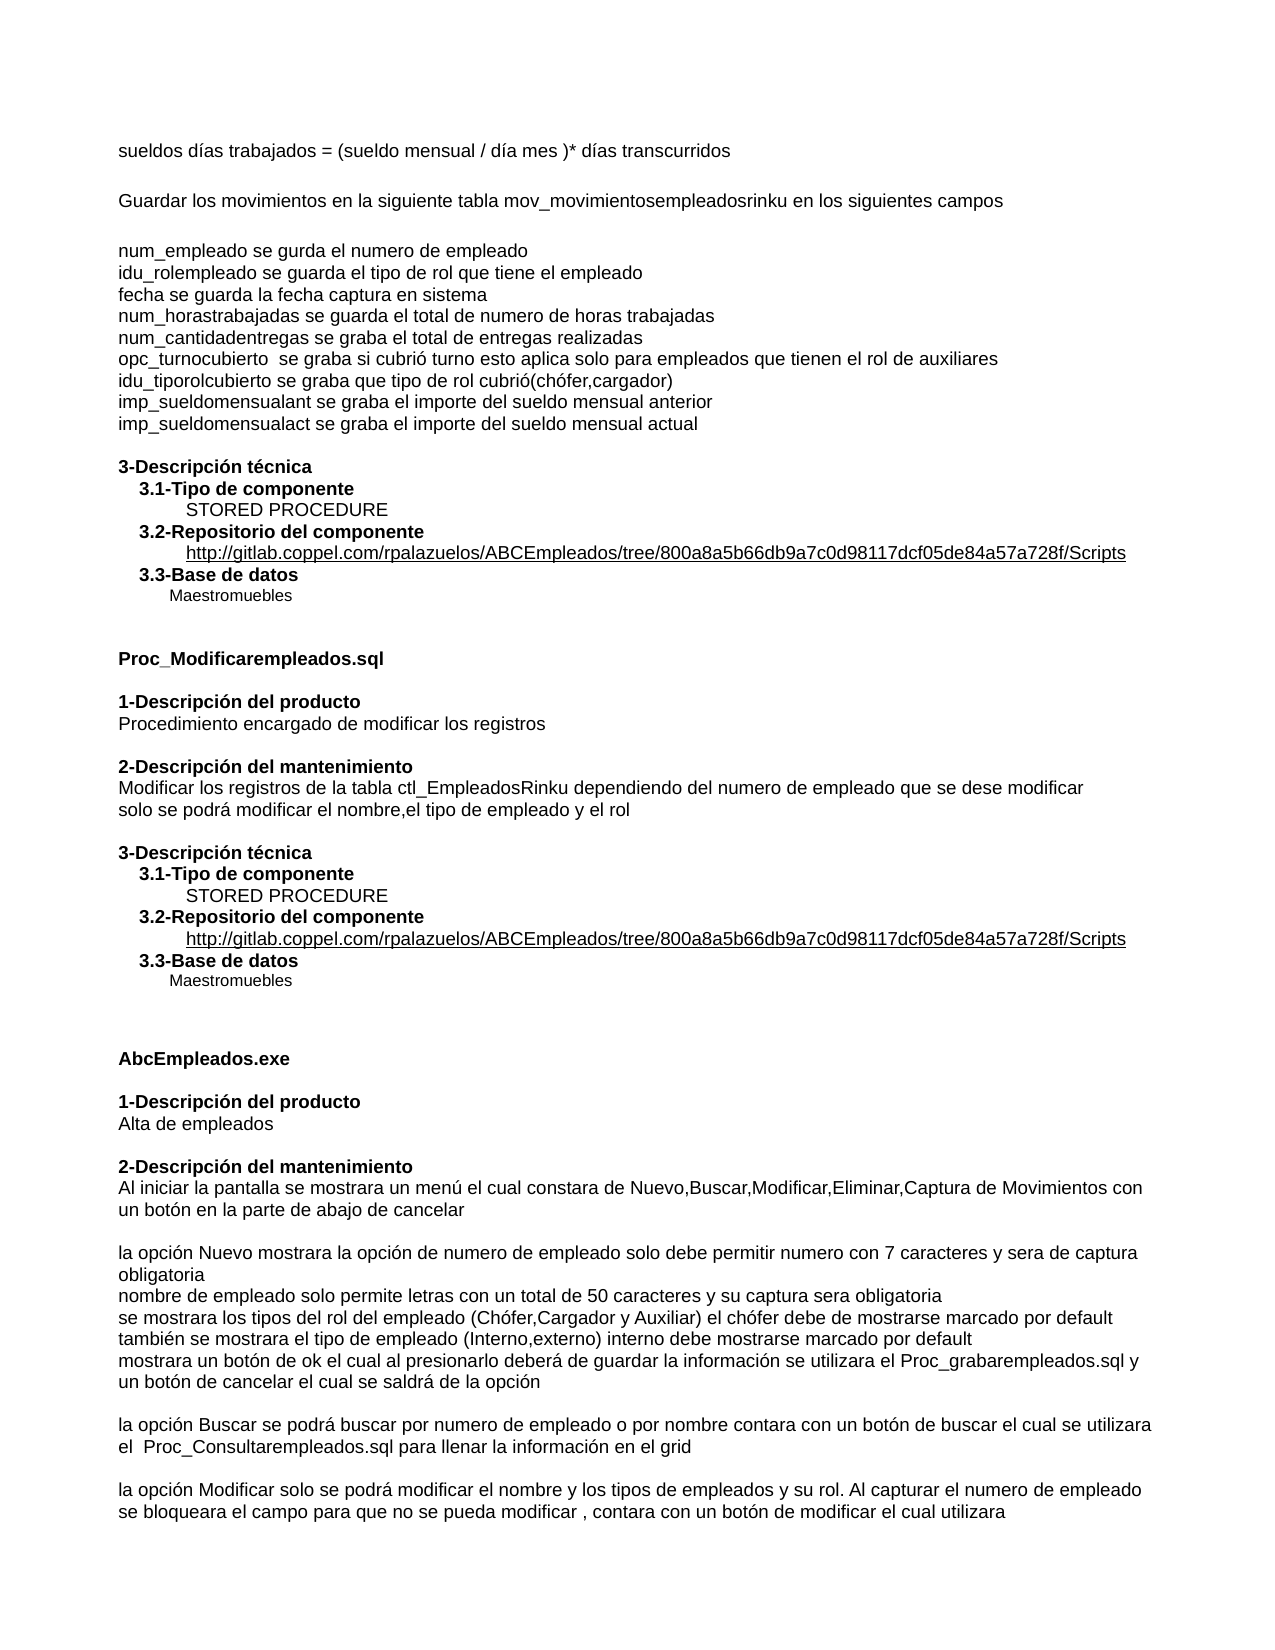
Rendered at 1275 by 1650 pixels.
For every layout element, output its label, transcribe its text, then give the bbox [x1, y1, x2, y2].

text imp_sueldomensualact se graba el importe del sueldo mensual actual [118, 413, 1157, 434]
text 2-Descripción del mantenimiento [118, 755, 1157, 777]
text STORED PROCEDURE [118, 885, 1157, 906]
text http://gitlab.coppel.com/rpalazuelos/ABCEmpleados/tree/800a8a5b66db9a7c0d98117dcf05de84a57a728f/Scripts [118, 928, 1157, 949]
text 3.1-Tipo de componente [118, 477, 1157, 499]
text Modificar los registros de la tabla ctl_EmpleadosRinku dependiendo del numero de empleado que se dese modificar [118, 777, 1157, 798]
text sueldos días trabajados = (sueldo mensual / día mes )* días transcurridos [118, 140, 1157, 161]
text idu_rolempleado se guarda el tipo de rol que tiene el empleado [118, 262, 1157, 283]
text http://gitlab.coppel.com/rpalazuelos/ABCEmpleados/tree/800a8a5b66db9a7c0d98117dcf05de84a57a728f/Scripts [118, 542, 1157, 564]
text solo se podrá modificar el nombre,el tipo de empleado y el rol [118, 798, 1157, 820]
text 3.3-Base de datos [118, 949, 1157, 971]
text fecha se guarda la fecha captura en sistema [118, 283, 1157, 305]
text 3-Descripción técnica [118, 842, 1157, 863]
text mostrara un botón de ok el cual al presionarlo deberá de guardar la información se utilizara el Proc_grabarempleados.sql y un botón de cancelar el cual se saldrá de la opción [118, 1349, 1157, 1393]
text 1-Descripción del producto [118, 691, 1157, 712]
text Procedimiento encargado de modificar los registros [118, 712, 1157, 734]
text imp_sueldomensualant se graba el importe del sueldo mensual anterior [118, 391, 1157, 413]
text AbcEmpleados.exe [118, 1048, 1157, 1069]
text también se mostrara el tipo de empleado (Interno,externo) interno debe mostrarse marcado por default [118, 1328, 1157, 1349]
text num_cantidadentregas se graba el total de entregas realizadas [118, 327, 1157, 348]
text 1-Descripción del producto [118, 1091, 1157, 1112]
text 3.1-Tipo de componente [118, 863, 1157, 885]
text Guardar los movimientos en la siguiente tabla mov_movimientosempleadosrinku en los siguientes campos [118, 190, 1157, 212]
text 3.2-Repositorio del componente [118, 906, 1157, 928]
text idu_tiporolcubierto se graba que tipo de rol cubrió(chófer,cargador) [118, 370, 1157, 391]
text la opción Buscar se podrá buscar por numero de empleado o por nombre contara con un botón de buscar el cual se utilizara el Proc_Consultarempleados.sql para llenar la información en el grid [118, 1414, 1157, 1457]
text STORED PROCEDURE [118, 499, 1157, 521]
text opc_turnocubierto se graba si cubrió turno esto aplica solo para empleados que tienen el rol de auxiliares [118, 348, 1157, 370]
text Maestromuebles [118, 585, 1157, 604]
text Proc_Modificarempleados.sql [118, 648, 1157, 669]
text num_empleado se gurda el numero de empleado [118, 240, 1157, 262]
text nombre de empleado solo permite letras con un total de 50 caracteres y su captura sera obligatoria [118, 1285, 1157, 1306]
text 3.2-Repositorio del componente [118, 521, 1157, 542]
text 3.3-Base de datos [118, 564, 1157, 585]
text 3-Descripción técnica [118, 456, 1157, 477]
text la opción Nuevo mostrara la opción de numero de empleado solo debe permitir numero con 7 caracteres y sera de captura obligatoria [118, 1242, 1157, 1285]
text se mostrara los tipos del rol del empleado (Chófer,Cargador y Auxiliar) el chófer debe de mostrarse marcado por default [118, 1306, 1157, 1328]
text 2-Descripción del mantenimiento [118, 1156, 1157, 1177]
text Maestromuebles [118, 971, 1157, 990]
text Alta de empleados [118, 1112, 1157, 1134]
text Al iniciar la pantalla se mostrara un menú el cual constara de Nuevo,Buscar,Modificar,Eliminar,Captura de Movimientos con un botón en la parte de abajo de cancelar [118, 1177, 1157, 1220]
text la opción Modificar solo se podrá modificar el nombre y los tipos de empleados y su rol. Al capturar el numero de empleado se bloqueara el campo para que no se pueda modificar , contara con un botón de modificar el cual utilizara [118, 1479, 1157, 1522]
text num_horastrabajadas se guarda el total de numero de horas trabajadas [118, 305, 1157, 327]
